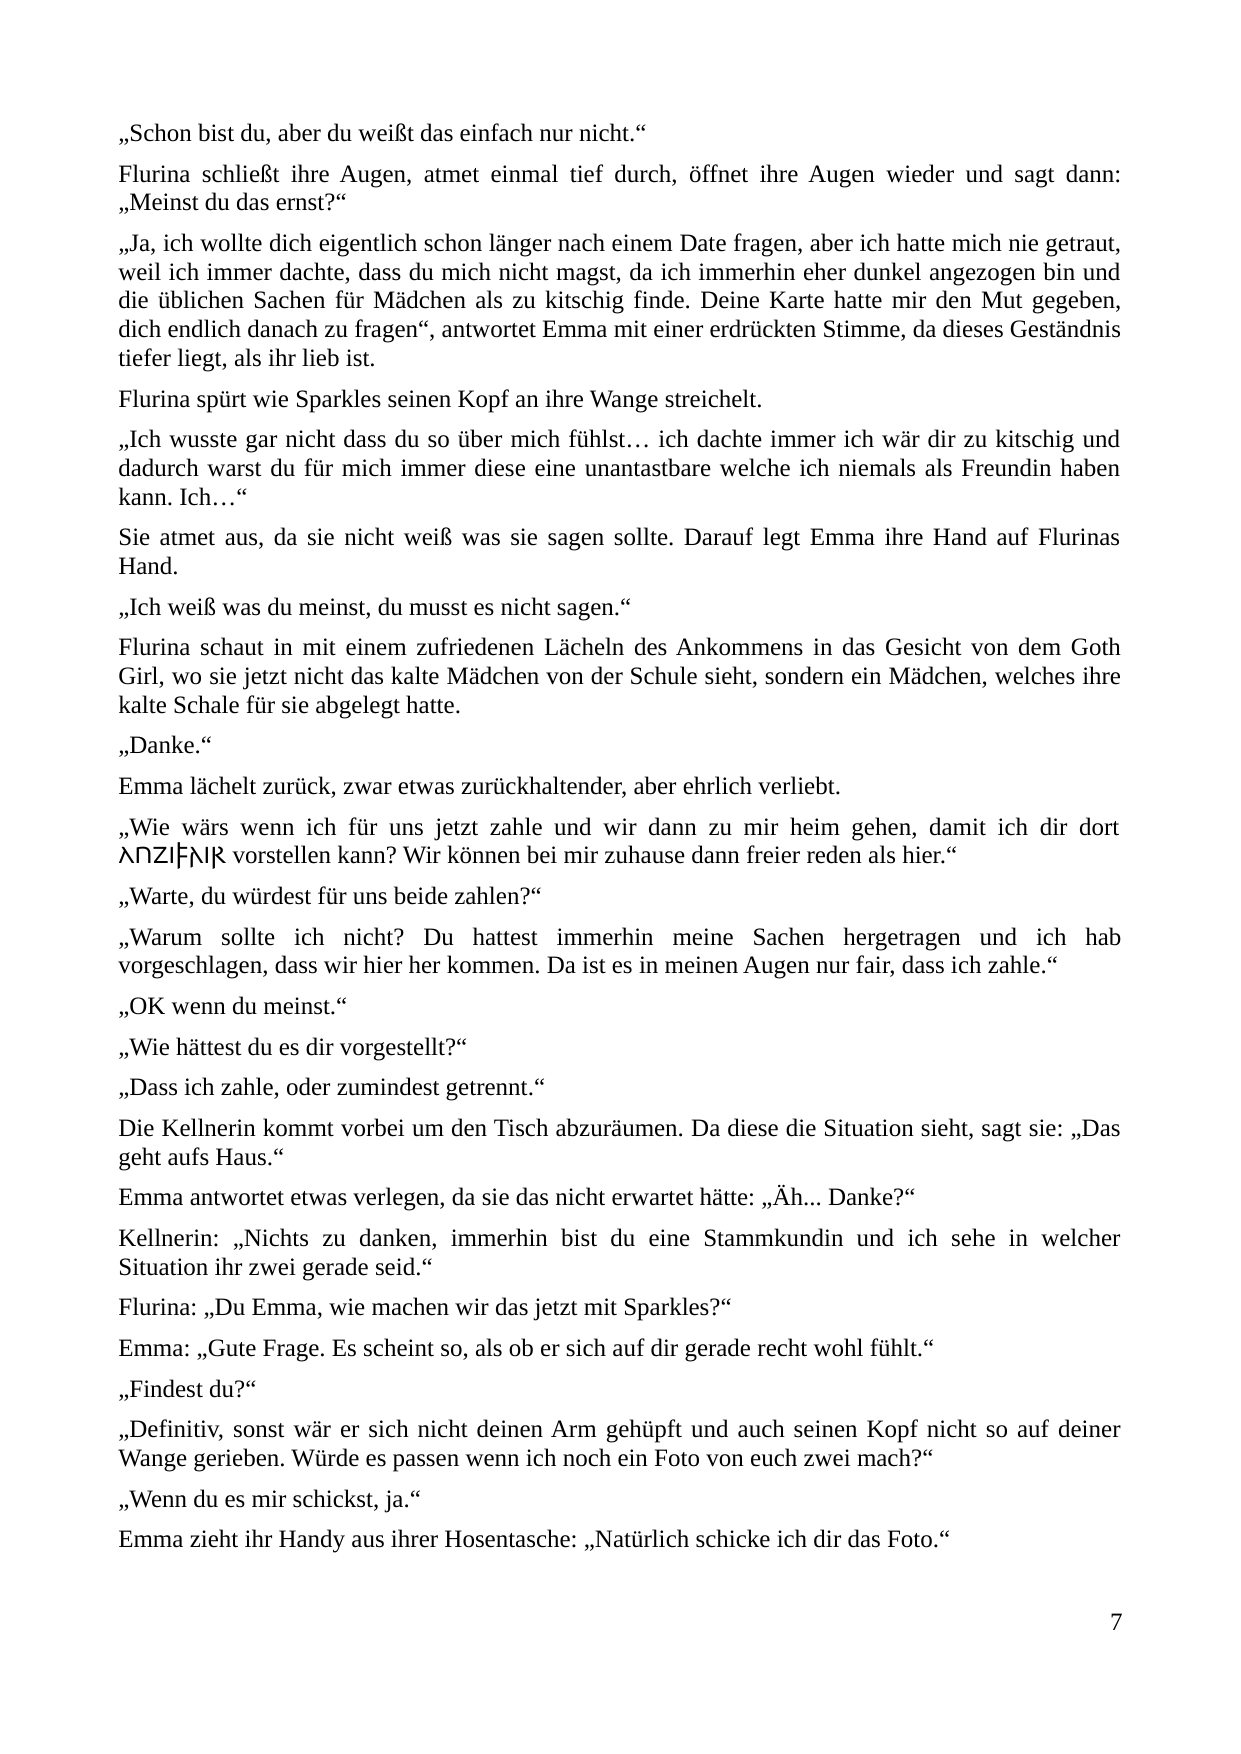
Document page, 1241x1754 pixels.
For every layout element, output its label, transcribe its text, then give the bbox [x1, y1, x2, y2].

text Flurina spürt wie Sparkles seinen Kopf an ihre Wange streichelt. [118, 384, 1122, 412]
text Flurina: „Du Emma, wie machen wir das jetzt mit Sparkles?“ [118, 1292, 1122, 1321]
text „OK wenn du meinst.“ [118, 991, 1122, 1020]
text „Findest du?“ [118, 1374, 1122, 1402]
text „Ich wusste gar nicht dass du so über mich fühlst… ich dachte immer ich wär dir zu kitschig und dadurch warst du für mich immer diese eine unantastbare welche ich niemals als Freundin haben kann. Ich…“ [118, 424, 1122, 511]
text „Wie wärs wenn ich für uns jetzt zahle und wir dann zu mir heim gehen, damit ich dir dort 𐌻𐌿𐌶𐌹𐍆𐌰𐌹𐍂 vorstellen kann? Wir können bei mir zuhause dann freier reden als hier.“ [118, 812, 1122, 869]
text „Dass ich zahle, oder zumindest getrennt.“ [118, 1072, 1122, 1101]
text „Warte, du würdest für uns beide zahlen?“ [118, 881, 1122, 910]
text „Ja, ich wollte dich eigentlich schon länger nach einem Date fragen, aber ich hatte mich nie getraut, weil ich immer dachte, dass du mich nicht magst, da ich immerhin eher dunkel angezogen bin und die üblichen Sachen für Mädchen als zu kitschig finde. Deine Karte hatte mir den Mut gegeben, dich endlich danach zu fragen“, antwortet Emma mit einer erdrückten Stimme, da dieses Geständnis tiefer liegt, als ihr lieb ist. [118, 228, 1122, 372]
text Sie atmet aus, da sie nicht weiß was sie sagen sollte. Darauf legt Emma ihre Hand auf Flurinas Hand. [118, 522, 1122, 580]
text Emma zieht ihr Handy aus ihrer Hosentasche: „Natürlich schicke ich dir das Foto.“ [118, 1524, 1122, 1553]
text „Wie hättest du es dir vorgestellt?“ [118, 1032, 1122, 1061]
text Kellnerin: „Nichts zu danken, immerhin bist du eine Stammkundin und ich sehe in welcher Situation ihr zwei gerade seid.“ [118, 1223, 1122, 1281]
text „Wenn du es mir schickst, ja.“ [118, 1484, 1122, 1512]
text Flurina schaut in mit einem zufriedenen Lächeln des Ankommens in das Gesicht von dem Goth Girl, wo sie jetzt nicht das kalte Mädchen von der Schule sieht, sondern ein Mädchen, welches ihre kalte Schale für sie abgelegt hatte. [118, 632, 1122, 719]
text Flurina schließt ihre Augen, atmet einmal tief durch, öffnet ihre Augen wieder und sagt dann: „Meinst du das ernst?“ [118, 159, 1122, 216]
text Emma lächelt zurück, zwar etwas zurückhaltender, aber ehrlich verliebt. [118, 771, 1122, 800]
text „Ich weiß was du meinst, du musst es nicht sagen.“ [118, 592, 1122, 621]
text „Warum sollte ich nicht? Du hattest immerhin meine Sachen hergetragen und ich hab vorgeschlagen, dass wir hier her kommen. Da ist es in meinen Augen nur fair, dass ich zahle.“ [118, 922, 1122, 979]
text „Schon bist du, aber du weißt das einfach nur nicht.“ [118, 118, 1122, 147]
text Emma antwortet etwas verlegen, da sie das nicht erwartet hätte: „Äh... Danke?“ [118, 1182, 1122, 1211]
text Emma: „Gute Frage. Es scheint so, als ob er sich auf dir gerade recht wohl fühlt.“ [118, 1333, 1122, 1362]
text „Danke.“ [118, 731, 1122, 759]
text „Definitiv, sonst wär er sich nicht deinen Arm gehüpft und auch seinen Kopf nicht so auf deiner Wange gerieben. Würde es passen wenn ich noch ein Foto von euch zwei mach?“ [118, 1414, 1122, 1472]
text Die Kellnerin kommt vorbei um den Tisch abzuräumen. Da diese die Situation sieht, sagt sie: „Das geht aufs Haus.“ [118, 1113, 1122, 1171]
